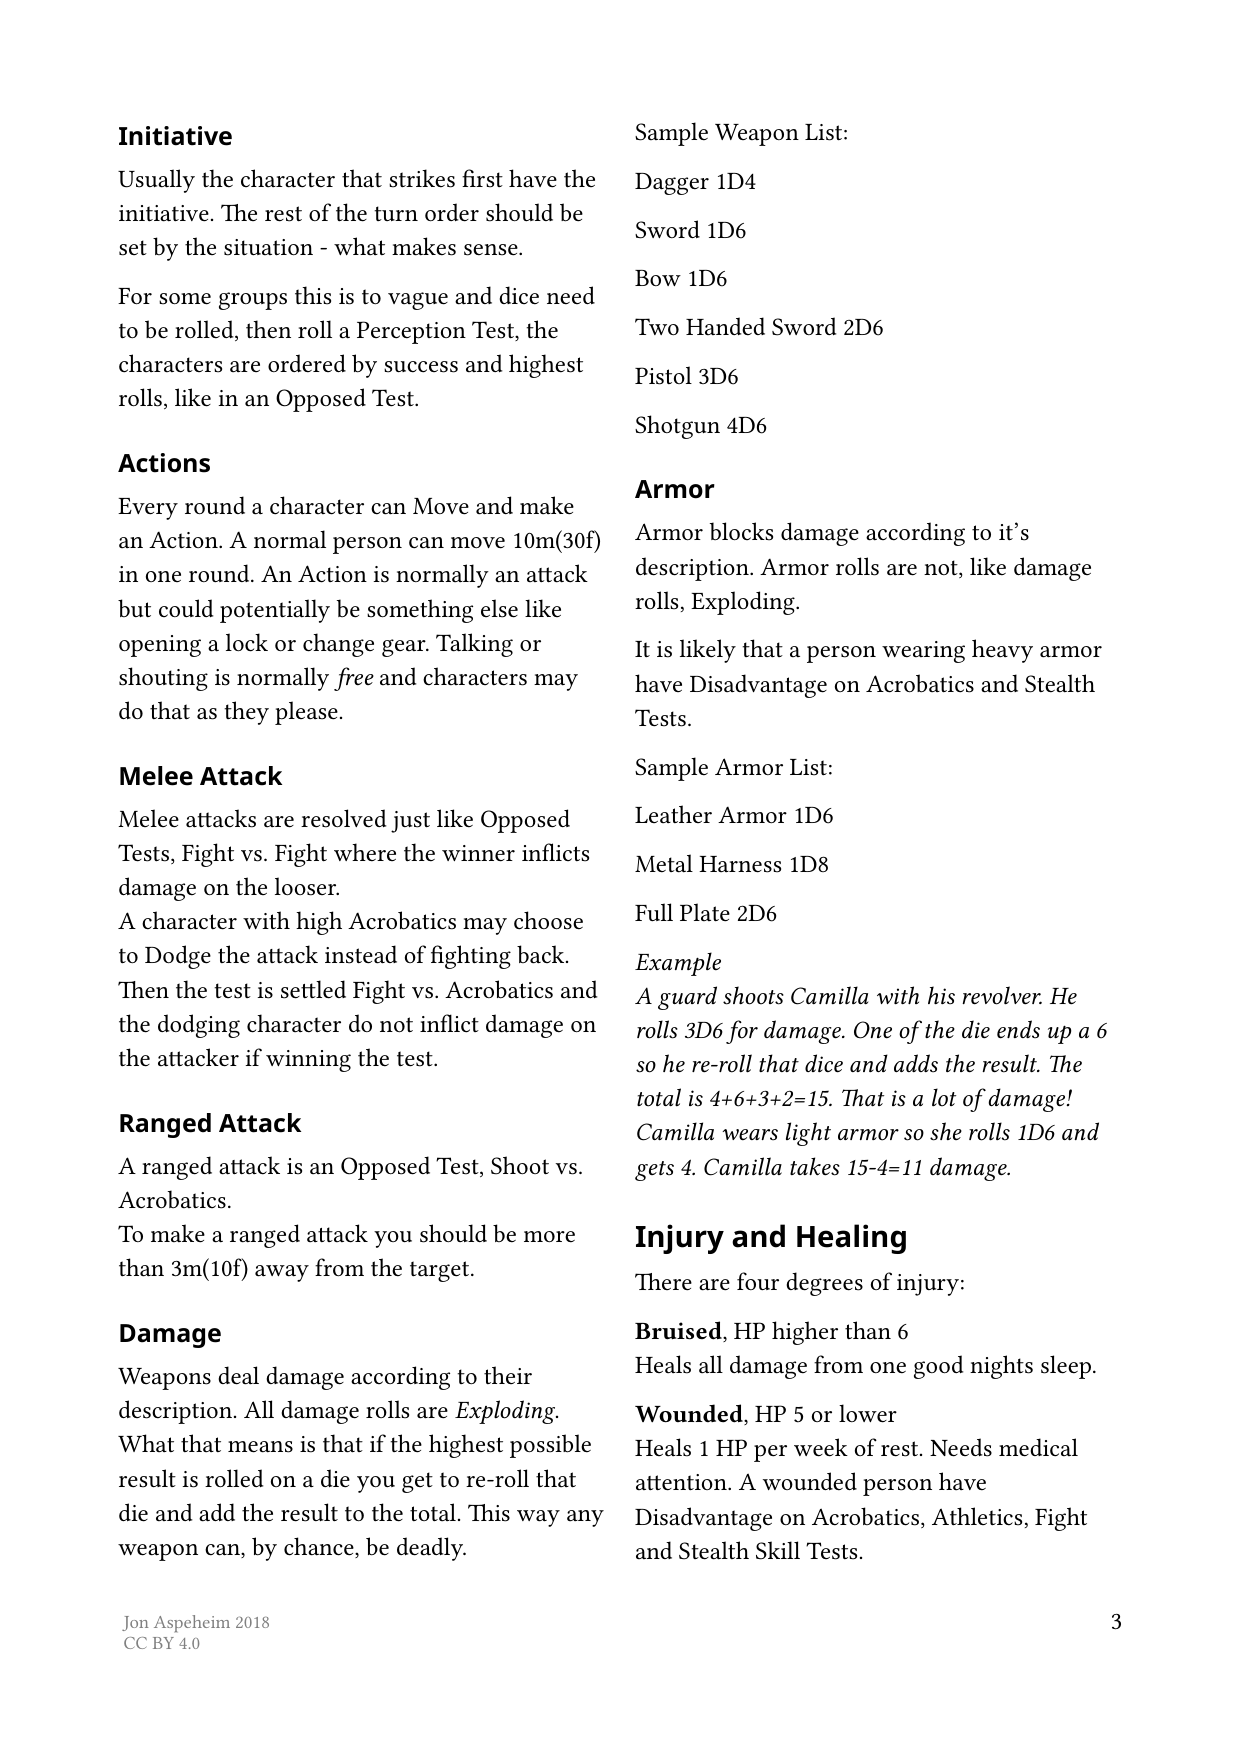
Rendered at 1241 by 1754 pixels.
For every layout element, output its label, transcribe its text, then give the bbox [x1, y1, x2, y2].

text Full Plate 2D6 [635, 899, 1122, 927]
text For some groups this is to vague and dice need to be rolled, then roll a Perception Test, the characters are ordered by success and highest rolls, like in an Opposed Test. [118, 282, 605, 413]
text Wounded, HP 5 or lower Heals 1 HP per week of rest. Needs medical attention. A wounded person have Disadvantage on Acrobatics, Athletics, Fight and Stealth Skill Tests. [635, 1400, 1122, 1565]
text Leather Armor 1D6 [635, 801, 1122, 830]
text Pistol 3D6 [635, 362, 1122, 390]
subtitle Melee Attack [118, 758, 605, 792]
text Shotgun 4D6 [635, 411, 1122, 439]
text Two Handed Sword 2D6 [635, 313, 1122, 342]
text There are four degrees of injury: [635, 1268, 1122, 1297]
text Sample Armor List: [635, 753, 1122, 781]
subtitle Injury and Healing [635, 1216, 1122, 1256]
text Dagger 1D4 [635, 167, 1122, 195]
text Example A guard shoots Camilla with his revolver. He rolls 3D6 for damage. One of the die ends up a 6 so he re-roll that dice and adds the result. The total is 4+6+3+2=15. That is a lot of damage! Camilla wears light armor so she rolls 1D6 and gets 4. Camilla takes 15-4=11 damage. [635, 948, 1122, 1181]
text Bruised, HP higher than 6 Heals all damage from one good nights sleep. [635, 1317, 1122, 1380]
text Every round a character can Move and make an Action. A normal person can move 10m(30f) in one round. An Action is normally an attack but could potentially be something else like opening a lock or change gear. Talking or shouting is normally free and characters may do that as they please. [118, 492, 605, 726]
text A ranged attack is an Opposed Test, Shoot vs. Acrobatics. To make a ranged attack you should be more than 3m(10f) away from the target. [118, 1152, 605, 1283]
text Melee attacks are resolved just like Opposed Tests, Fight vs. Fight where the winner inflicts damage on the looser. A character with high Acrobatics may choose to Dodge the attack instead of fighting back. Then the test is settled Fight vs. Acrobatics and the dodging character do not inflict damage on the attacker if winning the test. [118, 805, 605, 1073]
text Armor blocks damage according to it’s description. Armor rolls are not, like damage rolls, Exploding. [635, 518, 1122, 615]
subtitle Initiative [118, 118, 605, 152]
subtitle Damage [118, 1316, 605, 1350]
text It is likely that a person wearing heavy armor have Disadvantage on Acrobatics and Stealth Tests. [635, 636, 1122, 732]
subtitle Ranged Attack [118, 1105, 605, 1139]
text Metal Harness 1D8 [635, 850, 1122, 879]
subtitle Armor [635, 472, 1122, 506]
text Sword 1D6 [635, 216, 1122, 244]
text Bow 1D6 [635, 264, 1122, 293]
text Sample Weapon List: [635, 118, 1122, 147]
text Weapons deal damage according to their description. All damage rolls are Exploding. What that means is that if the highest possible result is rolled on a die you get to re-roll that die and add the result to the total. This way any weapon can, by chance, be deadly. [118, 1362, 605, 1562]
text Usually the character that strikes first have the initiative. The rest of the turn order should be set by the situation - what makes sense. [118, 165, 605, 262]
subtitle Actions [118, 446, 605, 479]
